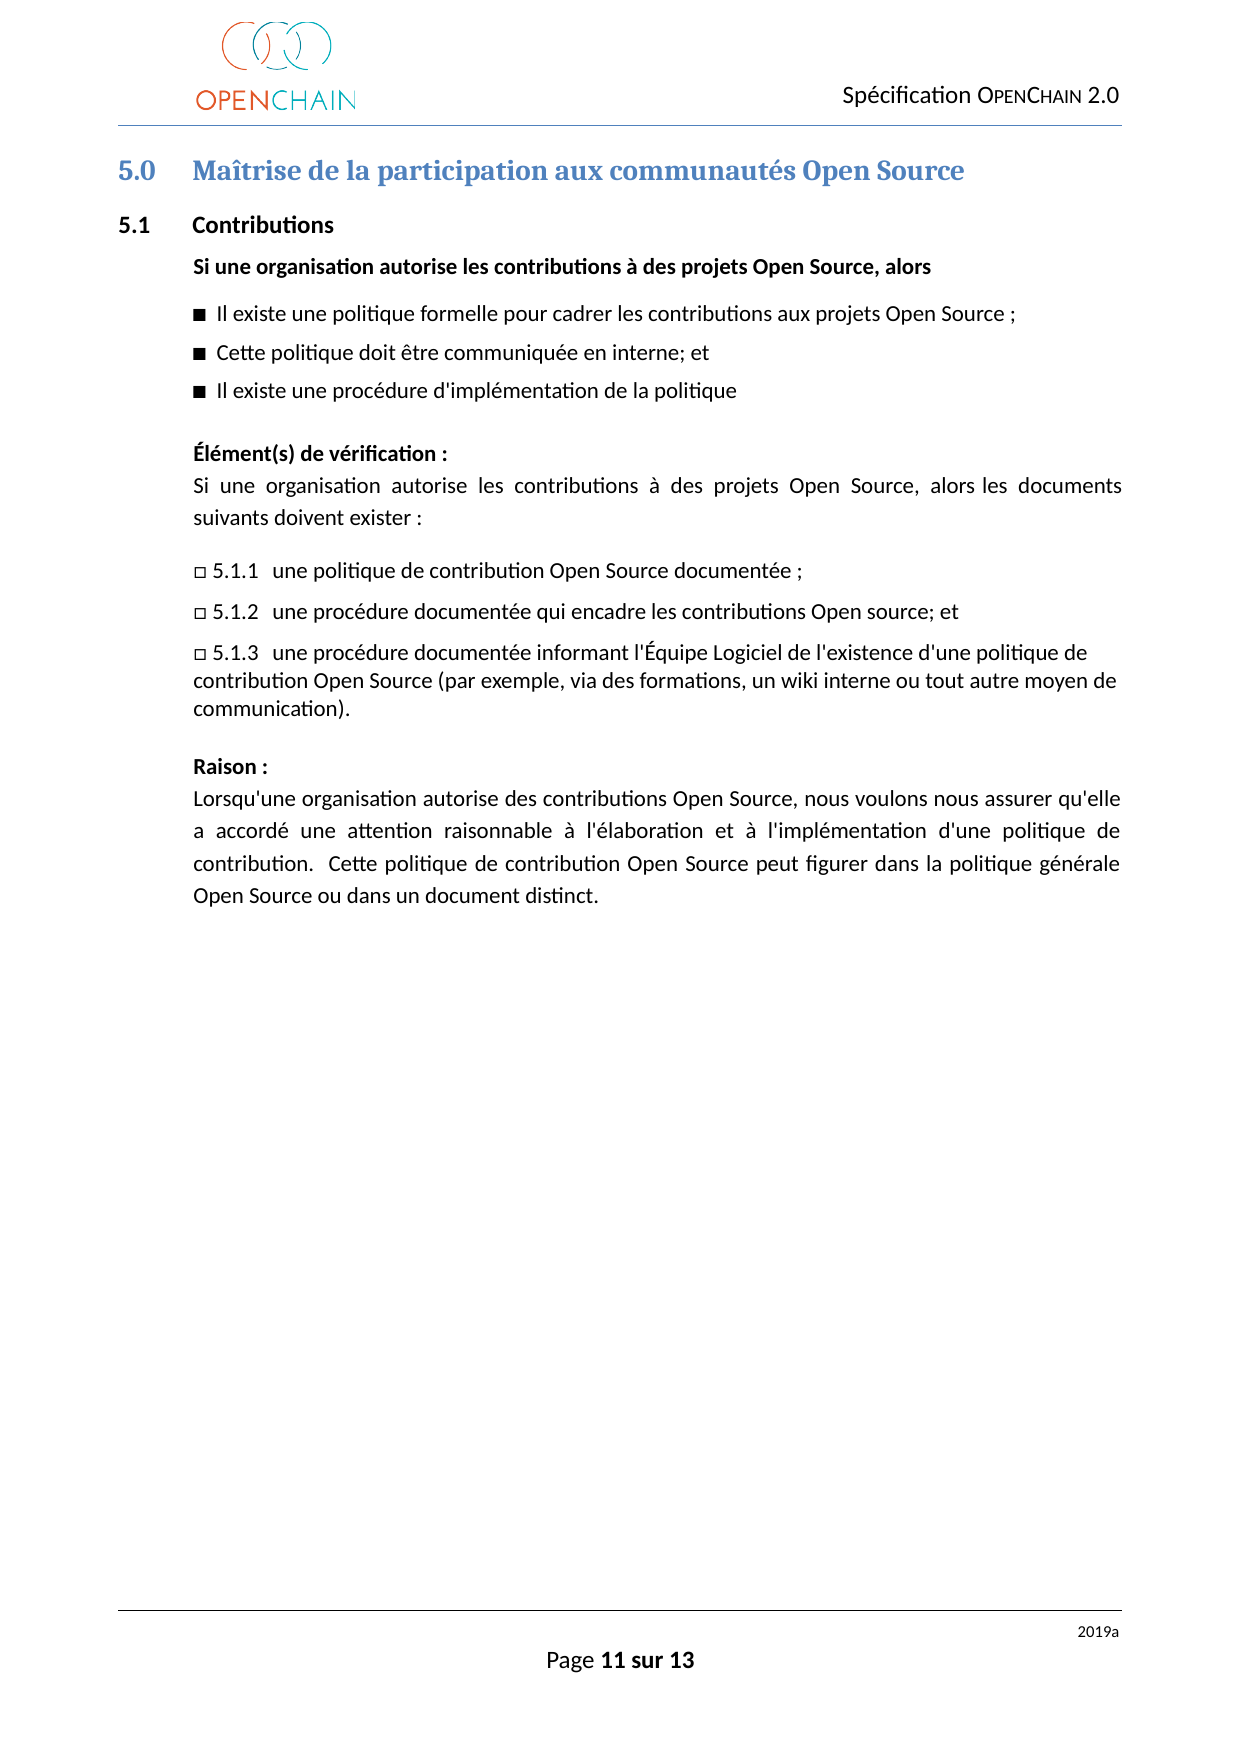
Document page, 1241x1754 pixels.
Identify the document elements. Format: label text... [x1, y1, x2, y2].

subtitle Contributions [118, 209, 1122, 240]
text Si une organisation autorise les contributions à des projets Open Source, alors [193, 252, 1122, 280]
subtitle Maîtrise de la participation aux communautés Open Source [118, 154, 1122, 188]
text Lorsqu'une organisation autorise des contributions Open Source, nous voulons nous assurer qu'elle a accordé une attention raisonnable à l'élaboration et à l'implémentation d'une politique de contribution. Cette politique de contribution Open Source peut figurer dans la politique générale Open Source ou dans un document distinct. [193, 784, 1122, 909]
list Il existe une politique formelle pour cadrer les contributions aux projets Open Source ; [193, 299, 1122, 327]
subtitle une procédure documentée qui encadre les contributions Open source; et [193, 597, 1122, 625]
picture [196, 22, 355, 111]
text Si une organisation autorise les contributions à des projets Open Source, alors les documents suivants doivent exister : [193, 471, 1122, 531]
list Il existe une procédure d'implémentation de la politique [193, 376, 1122, 404]
title Raison : [193, 752, 1122, 780]
list Cette politique doit être communiquée en interne; et [193, 338, 1122, 366]
subtitle une procédure documentée informant l'Équipe Logiciel de l'existence d'une politique de contribution Open Source (par exemple, via des formations, un wiki interne ou tout autre moyen de communication). [193, 638, 1122, 722]
subtitle une politique de contribution Open Source documentée ; [193, 556, 1122, 584]
title Élément(s) de vérification : [193, 439, 1122, 467]
